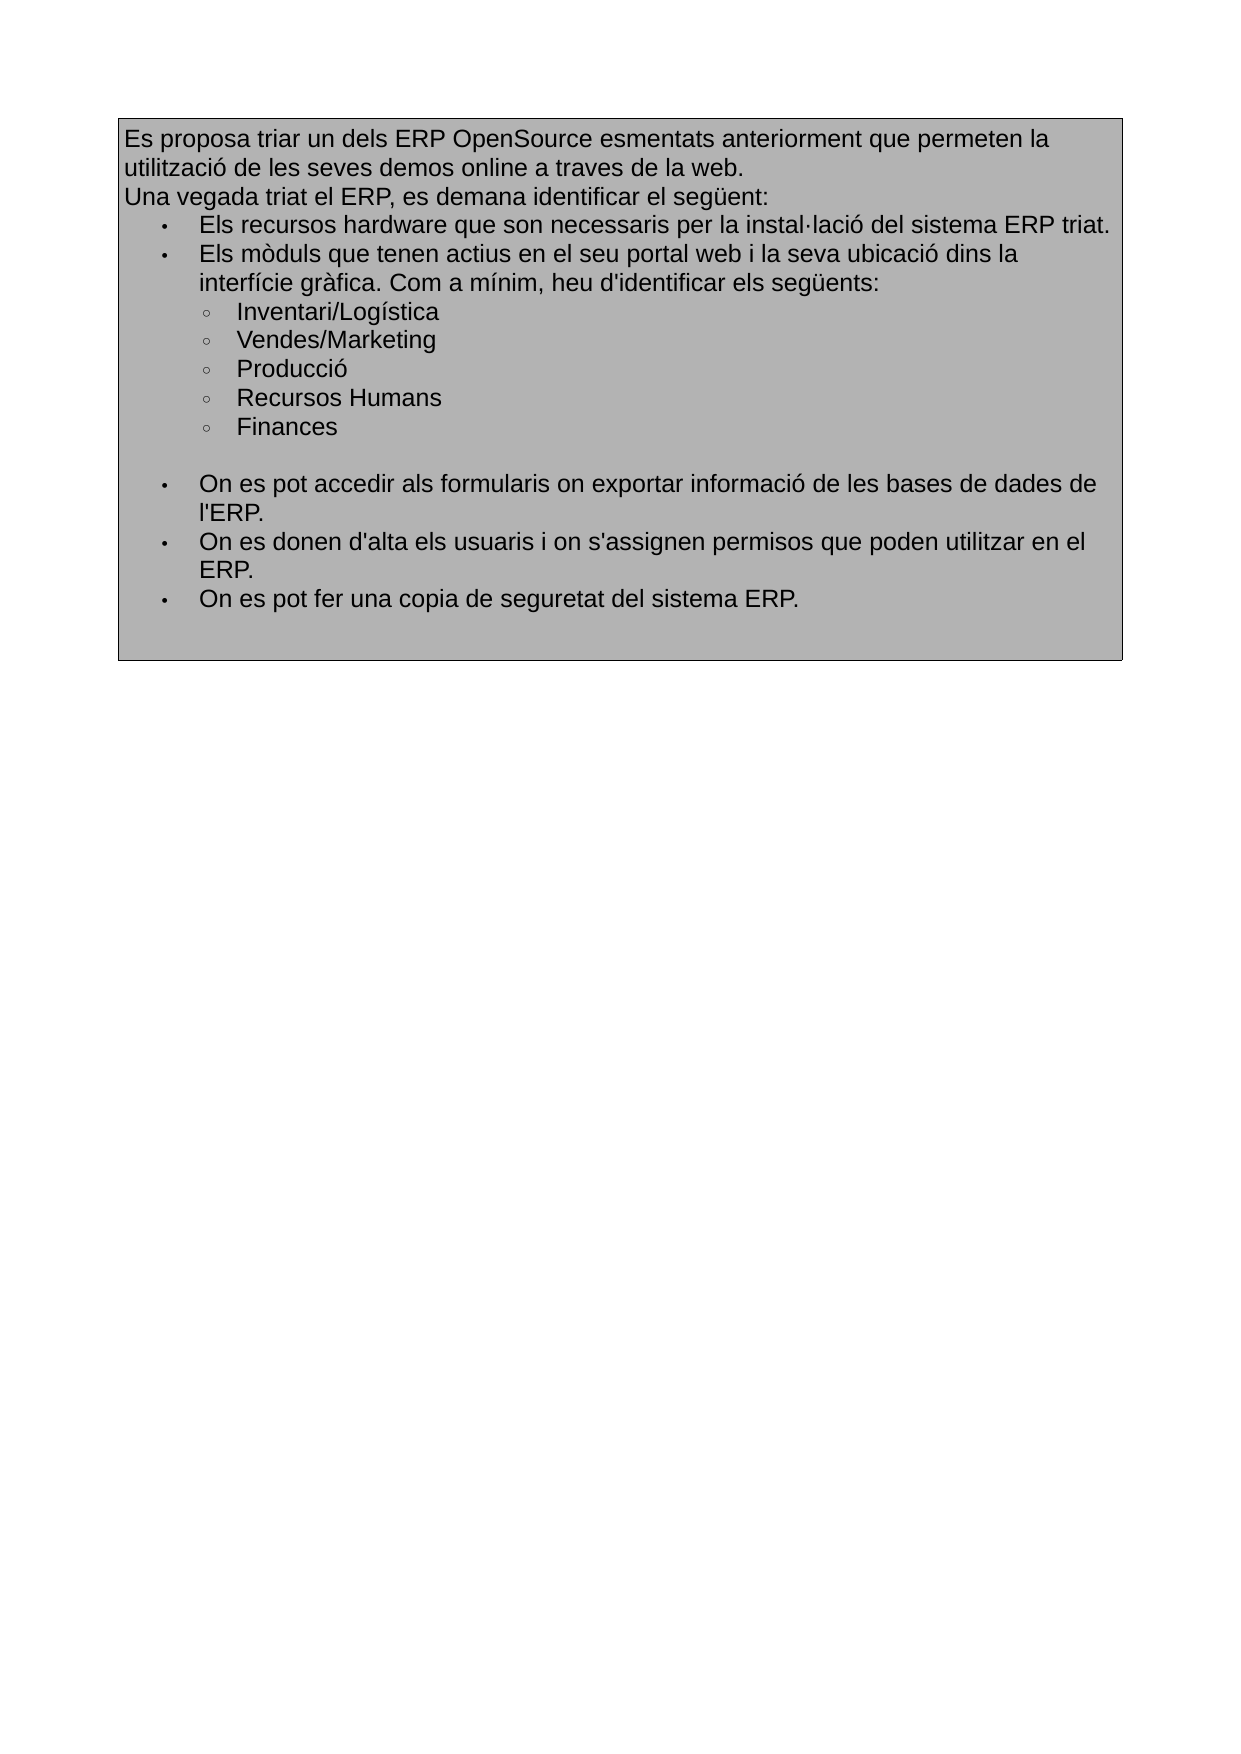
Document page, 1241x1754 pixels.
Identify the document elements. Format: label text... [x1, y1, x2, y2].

table_header Es proposa triar un dels ERP OpenSource esmentats anteriorment que permeten la utilització de les seves demos online a traves de la web. Una vegada triat el ERP, es demana identificar el següent: Els recursos hardware que son necessaris per la instal·lació del sistema ERP triat. Els mòduls que tenen actius en el seu portal web i la seva ubicació dins la interfície gràfica. Com a mínim, heu d'identificar els següents: Inventari/Logística Vendes/Marketing Producció Recursos Humans Finances On es pot accedir als formularis on exportar informació de les bases de dades de l'ERP. On es donen d'alta els usuaris i on s'assignen permisos que poden utilitzar en el ERP. On es pot fer una copia de seguretat del sistema ERP. [119, 119, 1122, 660]
